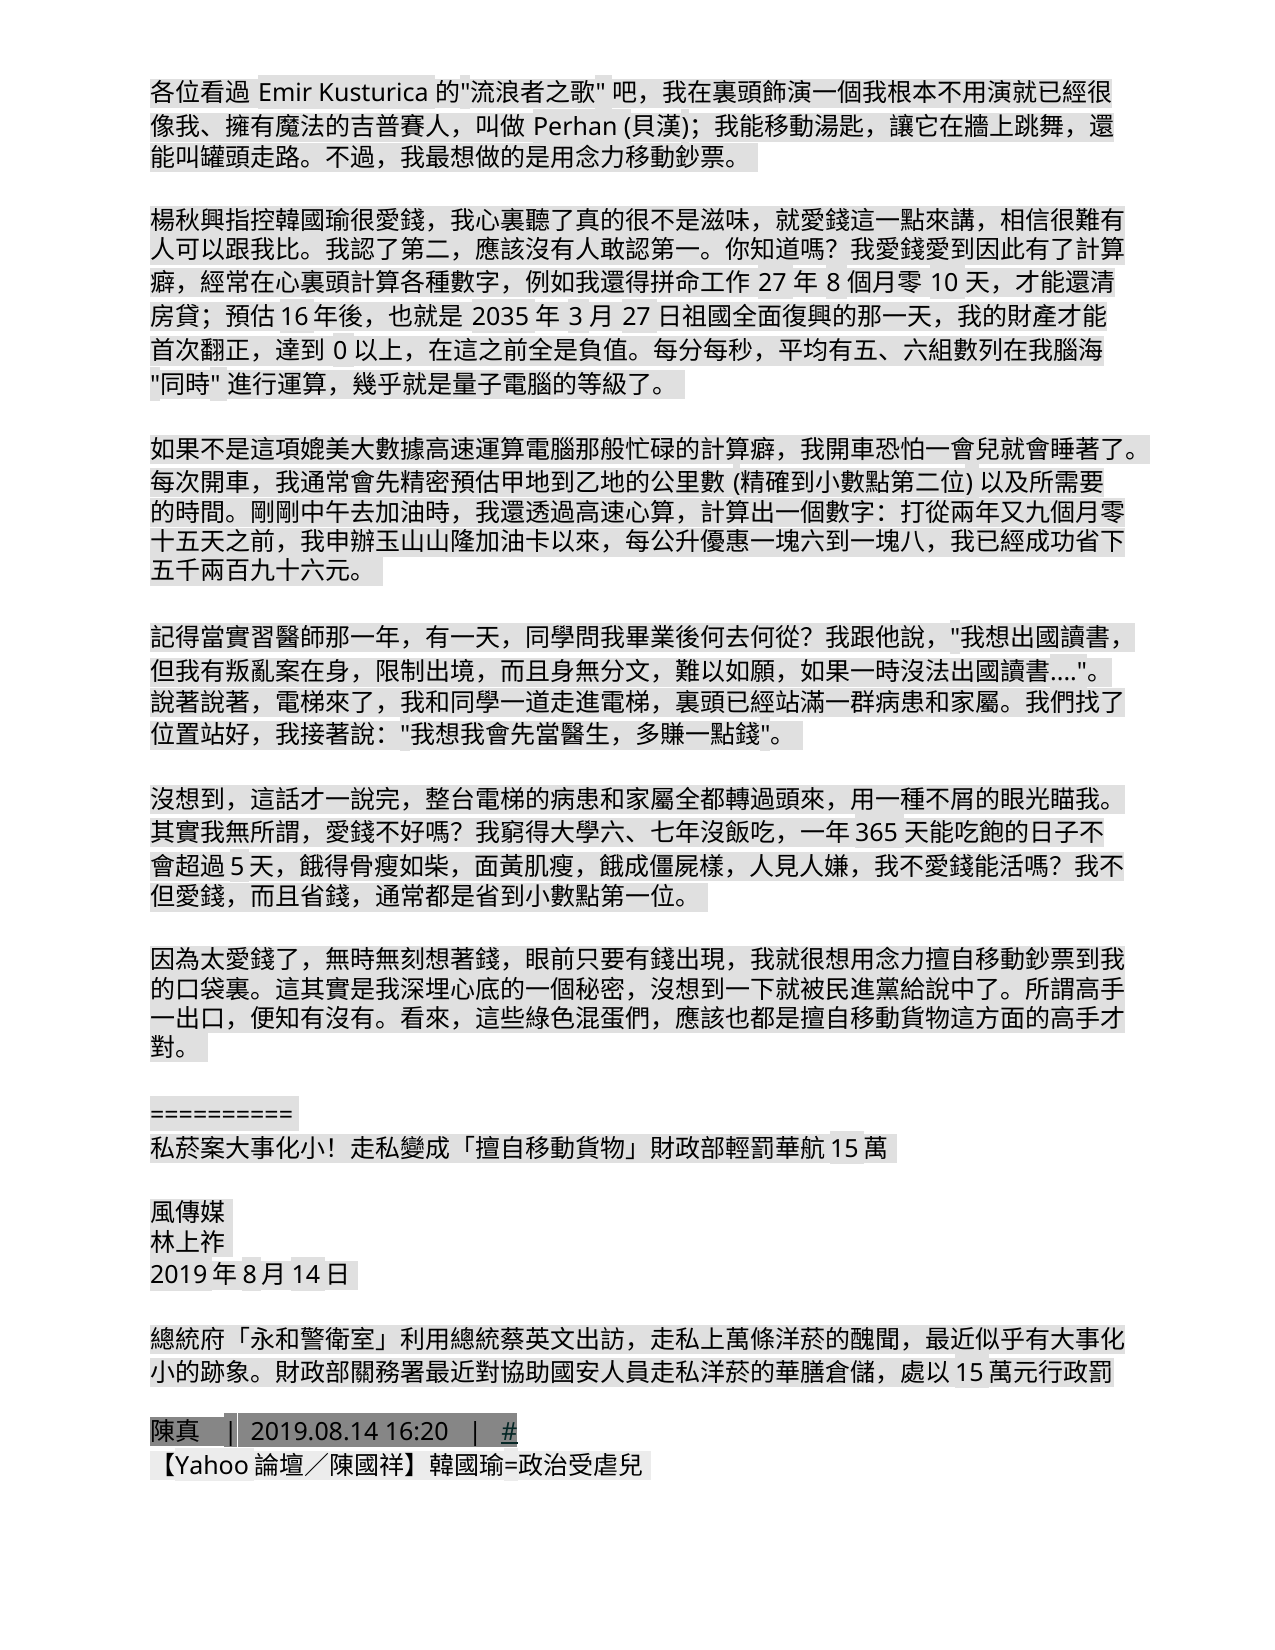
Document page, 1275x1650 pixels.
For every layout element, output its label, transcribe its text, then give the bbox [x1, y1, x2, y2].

text 卡韓政變 (145)：擅自移動貨物的高手 陳真 2019. 08. 14. 民進黨很有語言天份，原本是 "超買"，現在說是 "擅自移動貨物"，真是太厲害了，完全說中我的心！ 每次去銀行辦事，看到裏頭一堆鈔票，我就很想擅自移動鈔票到我的口袋裏。想著想著，就出神了，經常被櫃員搖醒，我方才回神，叫回魂魄。 為了擅自移動鈔票，從大學起我就開始隨時找機會練習念力，主要練習道具就是骰子。我發現，只要夠專心，我連數學上的大數法則定理都能有效突破，讓骰子出現我要它出現的數字，並且達到統計學上的差異。 各位看過 Emir Kusturica 的"流浪者之歌" 吧，我在裏頭飾演一個我根本不用演就已經很像我、擁有魔法的吉普賽人，叫做 Perhan (貝漢)；我能移動湯匙，讓它在牆上跳舞，還能叫罐頭走路。不過，我最想做的是用念力移動鈔票。 楊秋興指控韓國瑜很愛錢，我心裏聽了真的很不是滋味，就愛錢這一點來講，相信很難有人可以跟我比。我認了第二，應該沒有人敢認第一。你知道嗎？我愛錢愛到因此有了計算癖，經常在心裏頭計算各種數字，例如我還得拼命工作 27 年 8 個月零 10 天，才能還清房貸；預估16年後，也就是 2035 年 3 月 27 日祖國全面復興的那一天，我的財產才能首次翻正，達到 0 以上，在這之前全是負值。每分每秒，平均有五、六組數列在我腦海 "同時" 進行運算，幾乎就是量子電腦的等級了。 如果不是這項媲美大數據高速運算電腦那般忙碌的計算癖，我開車恐怕一會兒就會睡著了。每次開車，我通常會先精密預估甲地到乙地的公里數 (精確到小數點第二位) 以及所需要的時間。剛剛中午去加油時，我還透過高速心算，計算出一個數字：打從兩年又九個月零十五天之前，我申辦玉山山隆加油卡以來，每公升優惠一塊六到一塊八，我已經成功省下五千兩百九十六元。 記得當實習醫師那一年，有一天，同學問我畢業後何去何從？我跟他說，"我想出國讀書，但我有叛亂案在身，限制出境，而且身無分文，難以如願，如果一時沒法出國讀書...."。說著說著，電梯來了，我和同學一道走進電梯，裏頭已經站滿一群病患和家屬。我們找了位置站好，我接著說："我想我會先當醫生，多賺一點錢"。 沒想到，這話才一說完，整台電梯的病患和家屬全都轉過頭來，用一種不屑的眼光瞄我。其實我無所謂，愛錢不好嗎？我窮得大學六、七年沒飯吃，一年365 天能吃飽的日子不會超過5天，餓得骨瘦如柴，面黃肌瘦，餓成僵屍樣，人見人嫌，我不愛錢能活嗎？我不但愛錢，而且省錢，通常都是省到小數點第一位。 因為太愛錢了，無時無刻想著錢，眼前只要有錢出現，我就很想用念力擅自移動鈔票到我的口袋裏。這其實是我深埋心底的一個秘密，沒想到一下就被民進黨給說中了。所謂高手一出口，便知有沒有。看來，這些綠色混蛋們，應該也都是擅自移動貨物這方面的高手才對。 ========== 私菸案大事化小！走私變成「擅自移動貨物」財政部輕罰華航15萬 風傳媒 林上祚 2019年8月14日 總統府「永和警衛室」利用總統蔡英文出訪，走私上萬條洋菸的醜聞，最近似乎有大事化小的跡象。財政部關務署最近對協助國安人員走私洋菸的華膳倉儲，處以15萬元行政罰 [150, 75, 1125, 1388]
text 【Yahoo論壇／陳國祥】韓國瑜=政治受虐兒 陳 國祥 2019年8月14日 作者為資深媒體人 韓國瑜從表露參選總統意願之後，人身攻擊的砲火即從四面八方湧來，敵對的民進黨政要們對他無日、無事不攻訐，初選後郭台銘的支持者黑韓不遺餘力，有意參選的柯文哲酸言貶語不絕於耳，黨內老同志也不甘落後，其他自命高他一等的菁英們貶抑他的批評更是汗牛充棟。韓國瑜說，每天早上醒來，都在想今天會受什麼批評。確實，政壇上從來沒有一個人受到那麼多人那麼嚴苛那麼大量的人身攻擊。他簡直成為一個政治受虐兒。 多數攻擊是可以預期的，什麼人會針對什麼事發出什麼批評，多半有章法可循。有些卻是出乎意料之外，像國民黨中評委陳宏昌，居然在蔡英文前來拜廟時口出惡言，說韓國瑜「吃喝玩樂、抱女人」，還呼籲力挺蔡英文。這種失態、失實的批評引起黨內強烈反彈，新北市黨部紀律委員會立即決議開除陳的黨籍，黨中央也準備開鍘；韓國瑜競選總部寄出存證信函，限期三天道歉，否則提告。 韓國瑜原先本著「愛與包容」以及「黑韓也算另類台灣拚經濟」的心情，對於各方面抹黑、抹紅、抹黃等栽贓汙衊，除非必須澄清者，皆一笑置之。他後來卻不得不承認，這世界上多的是「我只是讓著你、你卻以為我怕你」的白目囡仔。 韓國瑜忍不住說，他自從擔任市長以來，沒再打過一場麻將、也沒醉過一場酒，狎佞風月之事更是避之唯恐不及，真不知道陳宏昌是「著了哪路小鬼的道」，居然敢在湧蓮寺的觀世音菩薩面前為了自己的政治利益漫天撒謊、誹謗他人。陳竟然還說：「夭壽！這樣以後要怎麼教兒子？」這番蓄意貶損他人的話，促使韓國瑜決定調整應對之道：「溫良恭儉、再也不讓」，開始「常懷菩薩心，當用霹靂手」。 確實，台灣的負面選舉文化盤根深固，這次總統大選更是變本加厲，而黑韓尤烈。政壇充斥抹黑不用負責、誹謗不用證據的歪風，什麼政策的對話、民主的價值、人道的精神、崇高的追求，幾乎在公共論壇消聲匿跡，只剩下卑劣的負面攻擊。 競爭對手像修理業者或製造業者一樣修理他，旦旦而伐之，這也就罷了，但曾是自家人者竟然罵的更加惡毒，就始料未及了。像高雄選戰中力挺而在國民黨初選階段支持郭台銘的前高雄縣長楊秋興，居然在臉書發文痛批韓國瑜「小三、酗酒、夜店都是現在進行式」，更指韓還有未爆彈；這已經是把仇恨式的抹黑搞到極致了，不負責任到極點，除了追究法律責任，別無他法遏制。 這些反韓者的政治攻擊以及及自家人扯後腿的背叛行為，已經到了分分秒秒層出不窮的地步。儘管台灣選舉文化原已十分惡質，蹚入選舉的渾水或染缸者，祖宗八代不被挖出來鞭屍甚或是個人隱私不被赤裸裸掀出者幾希，受盡百般嘲諷與羞辱者司空見慣，但像攻擊韓國瑜那麼既多樣又繁多、攻擊砲火那麼猛烈、攻擊的事端那麼多元，卻屬前所未見。 最讓人無法苟同的是近日不絕如縷的「換韓」說，以及為了達此目標或是借題損韓而蓄意進行的操作，簡直已到無所不用其極的地步。當事人知道，要以初選不公為由脫黨參選，完全站不住腳，為了競逐權位而叛黨，更無法讓人原諒，唯一可能的路徑只剩「換韓」。 郭台銘在期待，王金平也在等。有心人士乃順著泛綠營媒體熱烈炒作的「換韓」，推波助瀾，一方面讓郭、王心有所待，以便拖延國民黨整合的腳步；另一方面則讓柯文哲有所期待，等著撿郭、王這兩把國民黨掉的槍。一旦郭、王拒絕挺韓，藍營裂解，郭、柯、王合體，則蔡英文的選情頓然扭轉。因此，炒作「換韓」，不同陣營者有志一同，為此而生的黑韓話語不斷湧現。 猶記2016年總統和立委選舉，國民黨曾因「換柱風波」導致慘敗，更在民進黨凍結黨產及促轉會追打下，幾乎一蹶不振。幸而韓國瑜捲起韓流，一人救全黨，不但喚起泛藍支持者的激情，也喚醒國民黨沉睡的黨魂，因而走上否極泰來的轉運坦途。韓國瑜以明顯差距贏得黨內初選之後，穩步向前邁進，雖然整合未見成效，但聲勢依然高漲，豈有中途換將之理？ 其理至明，且毫無換將跡象可循，別有用心者卻樂此不疲地炒作，搞得烏煙瘴氣，也使韓國瑜備受煎熬。連這種無中生有的假議題都可以翻雲覆雨操弄， 何況有關韓國瑜過往事蹟、行事作風、話語言論、市政作為、人格特質、選舉操作、國政主張，不管有理無理，無論有無事證，都可吵鬧把弄，炒作污衊，弄得風生水起，各自從中獲利，難怪黑韓成為一種政治產業。這個產業蓬勃發展，韓國瑜卻為此付出慘重代價，聲譽不斷挫損。如果不是這位政治受虐兒耐打、耐受、耐謗，早就已經報廢了，哪能越挫越勇？ [150, 1447, 1125, 1549]
text 陳真 | 2019.08.14 16:20 | # [150, 1413, 1125, 1447]
